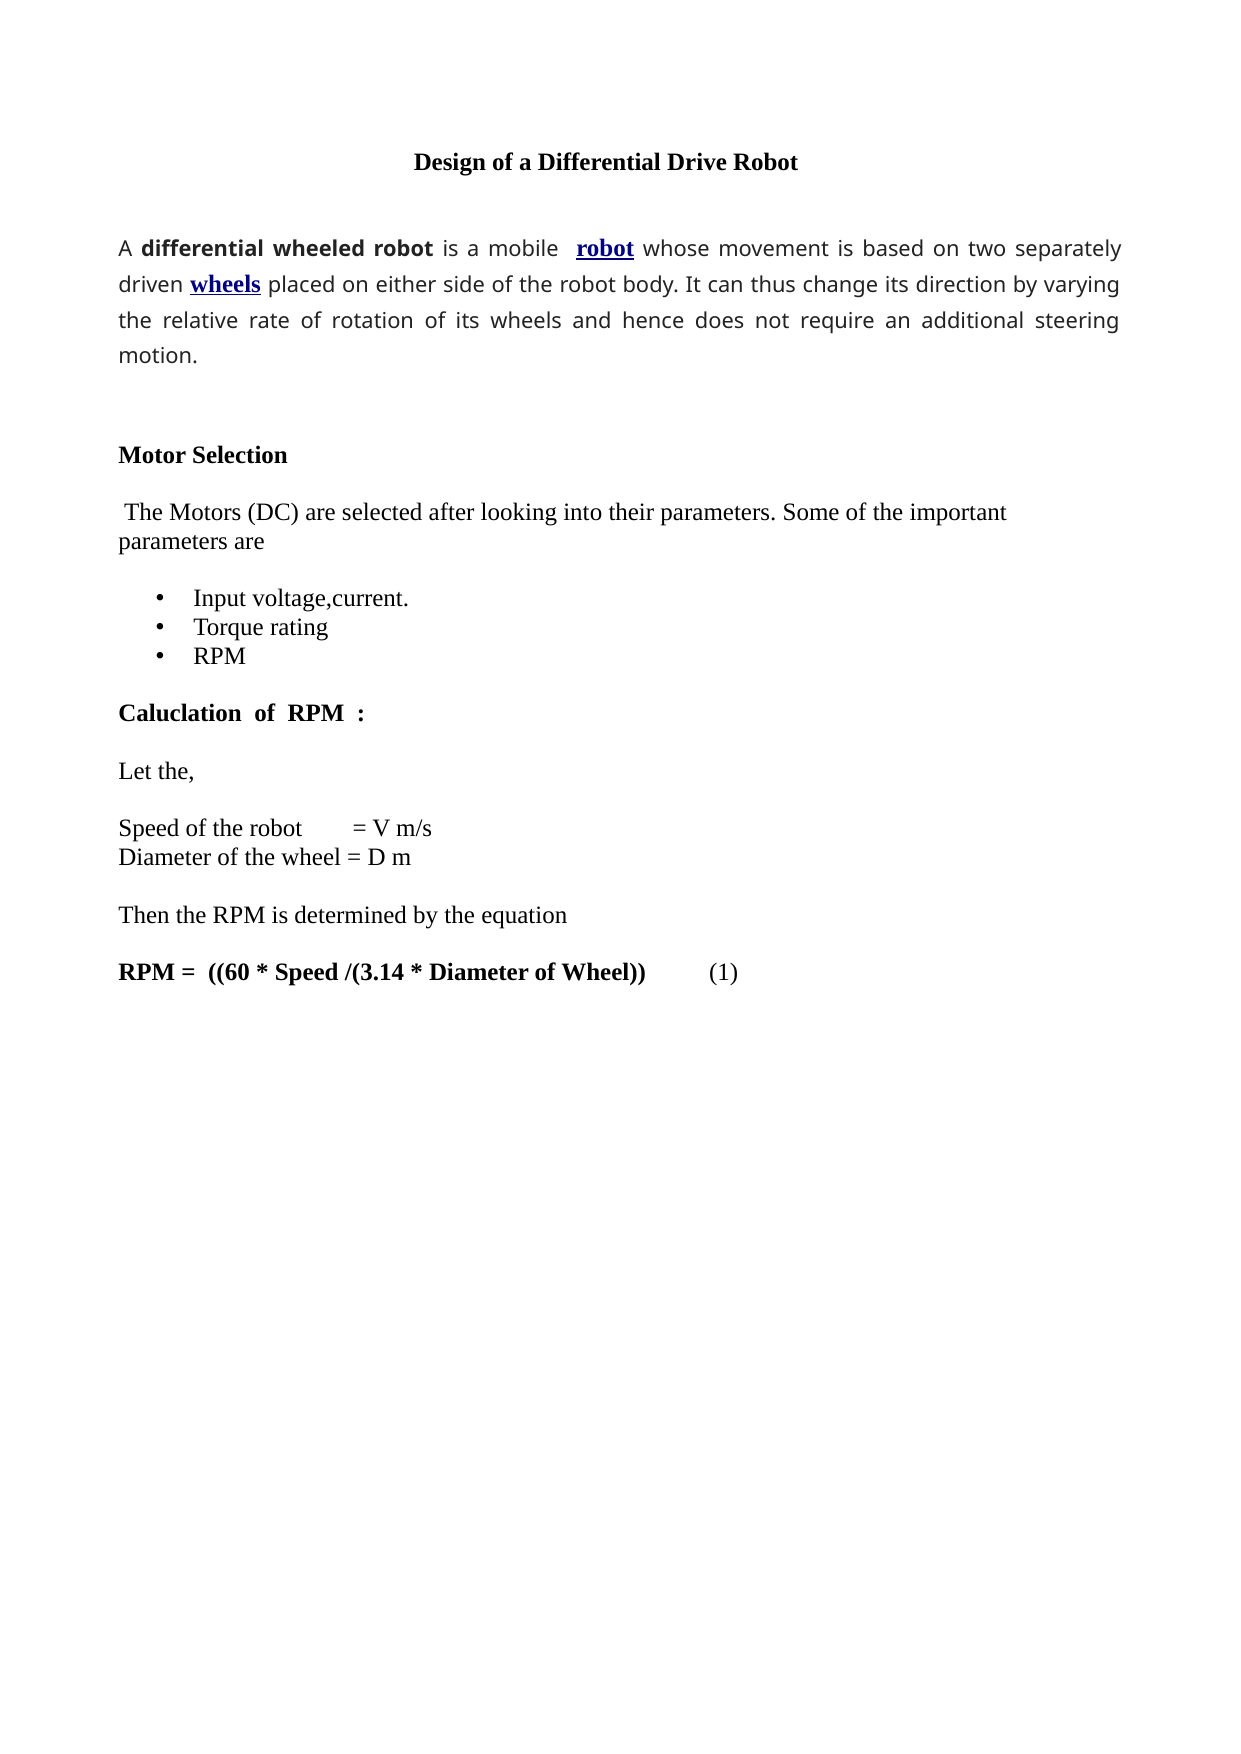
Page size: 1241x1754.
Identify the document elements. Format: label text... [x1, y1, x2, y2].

text Caluclation of RPM : [118, 698, 1122, 727]
text Then the RPM is determined by the equation [118, 900, 1122, 928]
text The Motors (DC) are selected after looking into their parameters. Some of the important parameters are [118, 497, 1122, 555]
list Torque rating [156, 612, 1122, 641]
list Input voltage,current. [156, 583, 1122, 612]
text A differential wheeled robot is a mobile robot whose movement is based on two separately driven wheels placed on either side of the robot body. It can thus change its direction by varying the relative rate of rotation of its wheels and hence does not require an additional steering motion. [118, 233, 1122, 370]
text Motor Selection [118, 440, 1122, 468]
text Design of a Differential Drive Robot [118, 147, 1122, 176]
text Speed of the robot = V m/s [118, 813, 1122, 842]
text Let the, [118, 756, 1122, 785]
list RPM [156, 641, 1122, 670]
text Diameter of the wheel = D m [118, 842, 1122, 871]
text RPM = ((60 * Speed /(3.14 * Diameter of Wheel)) (1) [118, 957, 1122, 986]
